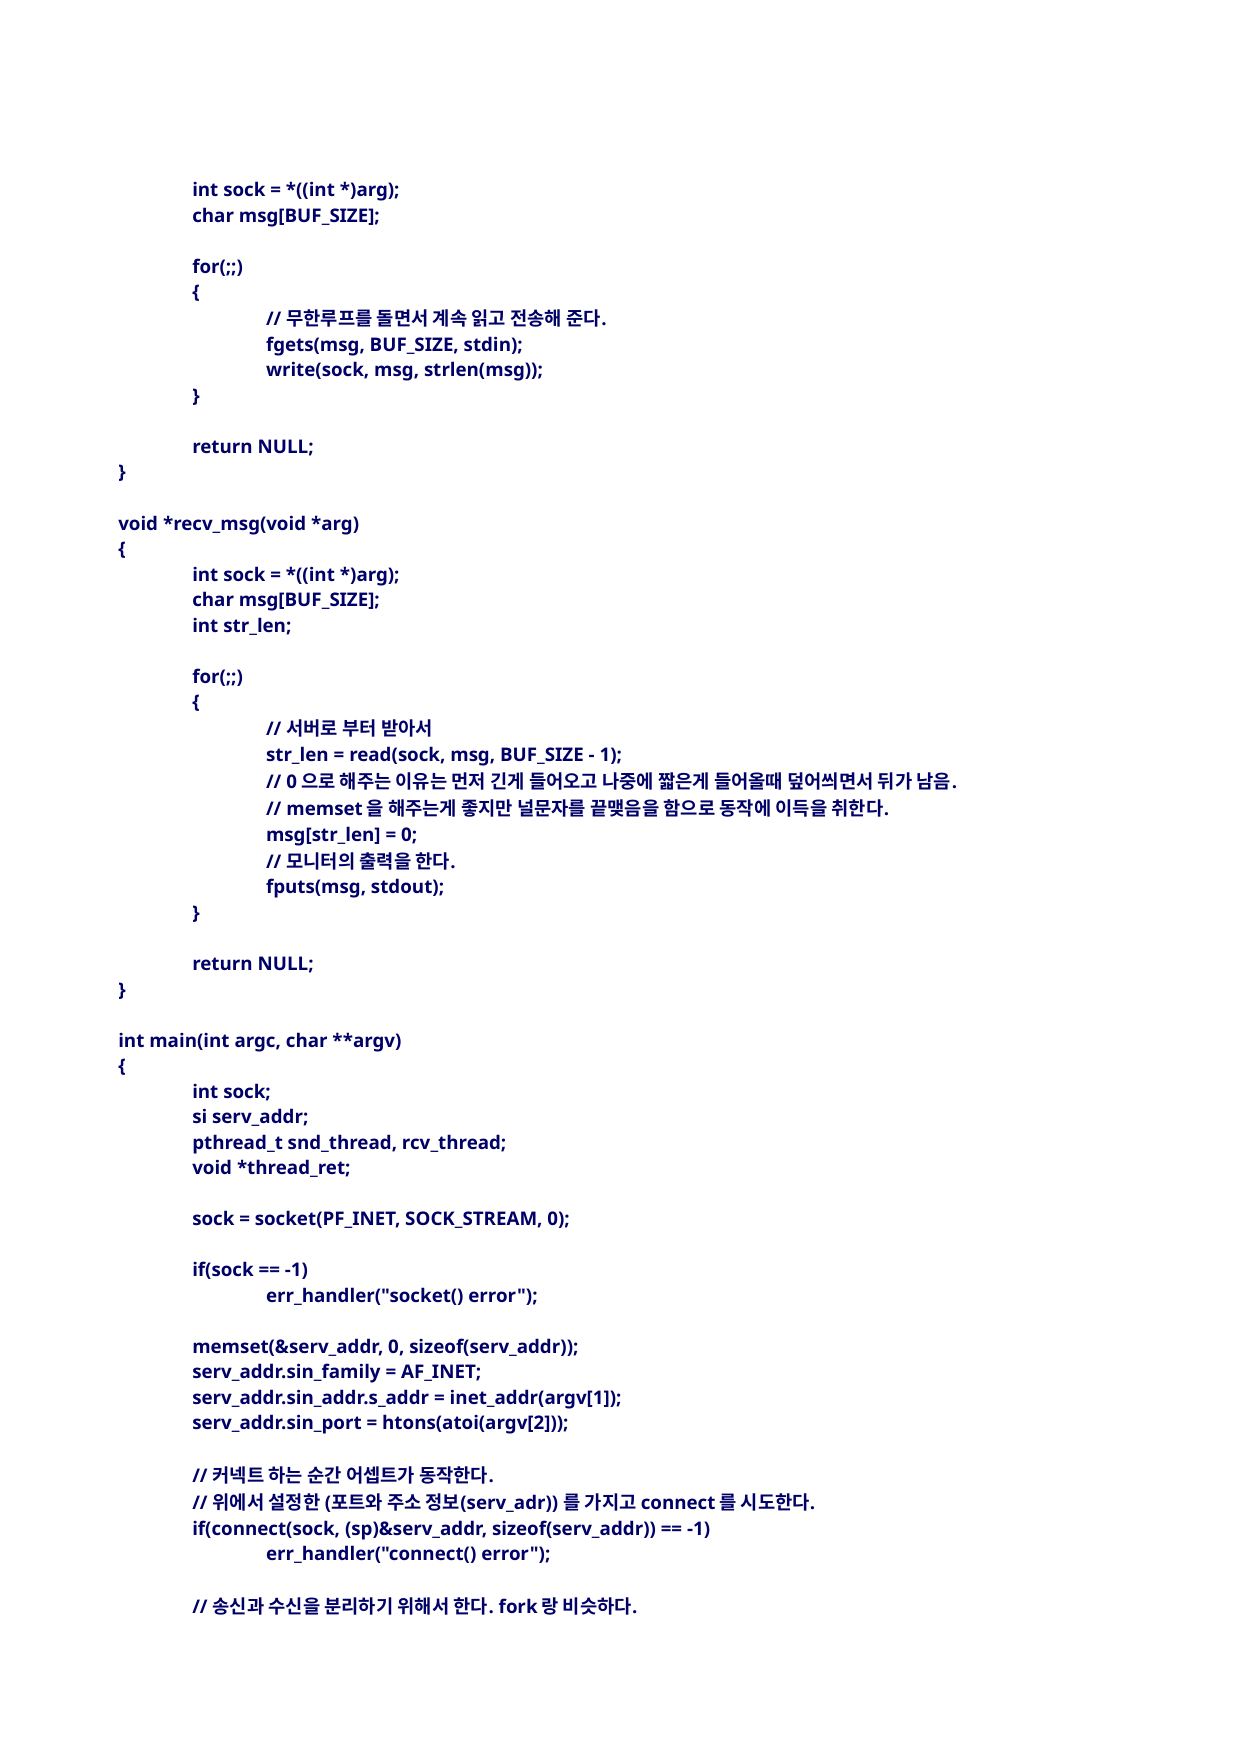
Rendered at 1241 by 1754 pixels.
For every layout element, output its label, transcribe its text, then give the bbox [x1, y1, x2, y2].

text // 송신과 수신을 분리하기 위해서 한다. fork랑 비슷하다. [118, 1592, 1122, 1619]
text int sock = *((int *)arg); [118, 176, 1122, 202]
text si serv_addr; [118, 1103, 1122, 1129]
text // 모니터의 출력을 한다. [118, 847, 1122, 874]
text err_handler("socket() error"); [118, 1282, 1122, 1308]
text if(sock == -1) [118, 1257, 1122, 1282]
text // 0으로 해주는 이유는 먼저 긴게 들어오고 나중에 짧은게 들어올때 덮어씌면서 뒤가 남음. [118, 767, 1122, 794]
text int sock; [118, 1078, 1122, 1103]
text write(sock, msg, strlen(msg)); [118, 357, 1122, 382]
text char msg[BUF_SIZE]; [118, 202, 1122, 227]
text } [118, 382, 1122, 408]
text str_len = read(sock, msg, BUF_SIZE - 1); [118, 741, 1122, 767]
text for(;;) [118, 253, 1122, 278]
text sock = socket(PF_INET, SOCK_STREAM, 0); [118, 1206, 1122, 1231]
text memset(&serv_addr, 0, sizeof(serv_addr)); [118, 1333, 1122, 1359]
text for(;;) [118, 663, 1122, 688]
text { [118, 1052, 1122, 1078]
text int str_len; [118, 612, 1122, 637]
text pthread_t snd_thread, rcv_thread; [118, 1129, 1122, 1154]
text // memset을 해주는게 좋지만 널문자를 끝맺음을 함으로 동작에 이득을 취한다. [118, 794, 1122, 821]
text msg[str_len] = 0; [118, 821, 1122, 847]
text int main(int argc, char **argv) [118, 1027, 1122, 1052]
text fgets(msg, BUF_SIZE, stdin); [118, 331, 1122, 357]
text return NULL; [118, 433, 1122, 459]
text // 서버로 부터 받아서 [118, 714, 1122, 741]
text { [118, 278, 1122, 304]
text char msg[BUF_SIZE]; [118, 586, 1122, 612]
text int sock = *((int *)arg); [118, 561, 1122, 586]
text void *thread_ret; [118, 1154, 1122, 1180]
text serv_addr.sin_family = AF_INET; [118, 1359, 1122, 1384]
text // 커넥트 하는 순간 어셉트가 동작한다. [118, 1461, 1122, 1488]
text err_handler("connect() error"); [118, 1541, 1122, 1566]
text } [118, 459, 1122, 484]
text void *recv_msg(void *arg) [118, 510, 1122, 535]
text } [118, 899, 1122, 925]
text } [118, 976, 1122, 1001]
text // 위에서 설정한 (포트와 주소 정보(serv_adr)) 를 가지고 connect를 시도한다. [118, 1488, 1122, 1515]
text serv_addr.sin_port = htons(atoi(argv[2])); [118, 1410, 1122, 1435]
text { [118, 688, 1122, 714]
text fputs(msg, stdout); [118, 874, 1122, 899]
text // 무한루프를 돌면서 계속 읽고 전송해 준다. [118, 304, 1122, 331]
text serv_addr.sin_addr.s_addr = inet_addr(argv[1]); [118, 1384, 1122, 1410]
text if(connect(sock, (sp)&serv_addr, sizeof(serv_addr)) == -1) [118, 1515, 1122, 1541]
text return NULL; [118, 950, 1122, 976]
text { [118, 535, 1122, 561]
